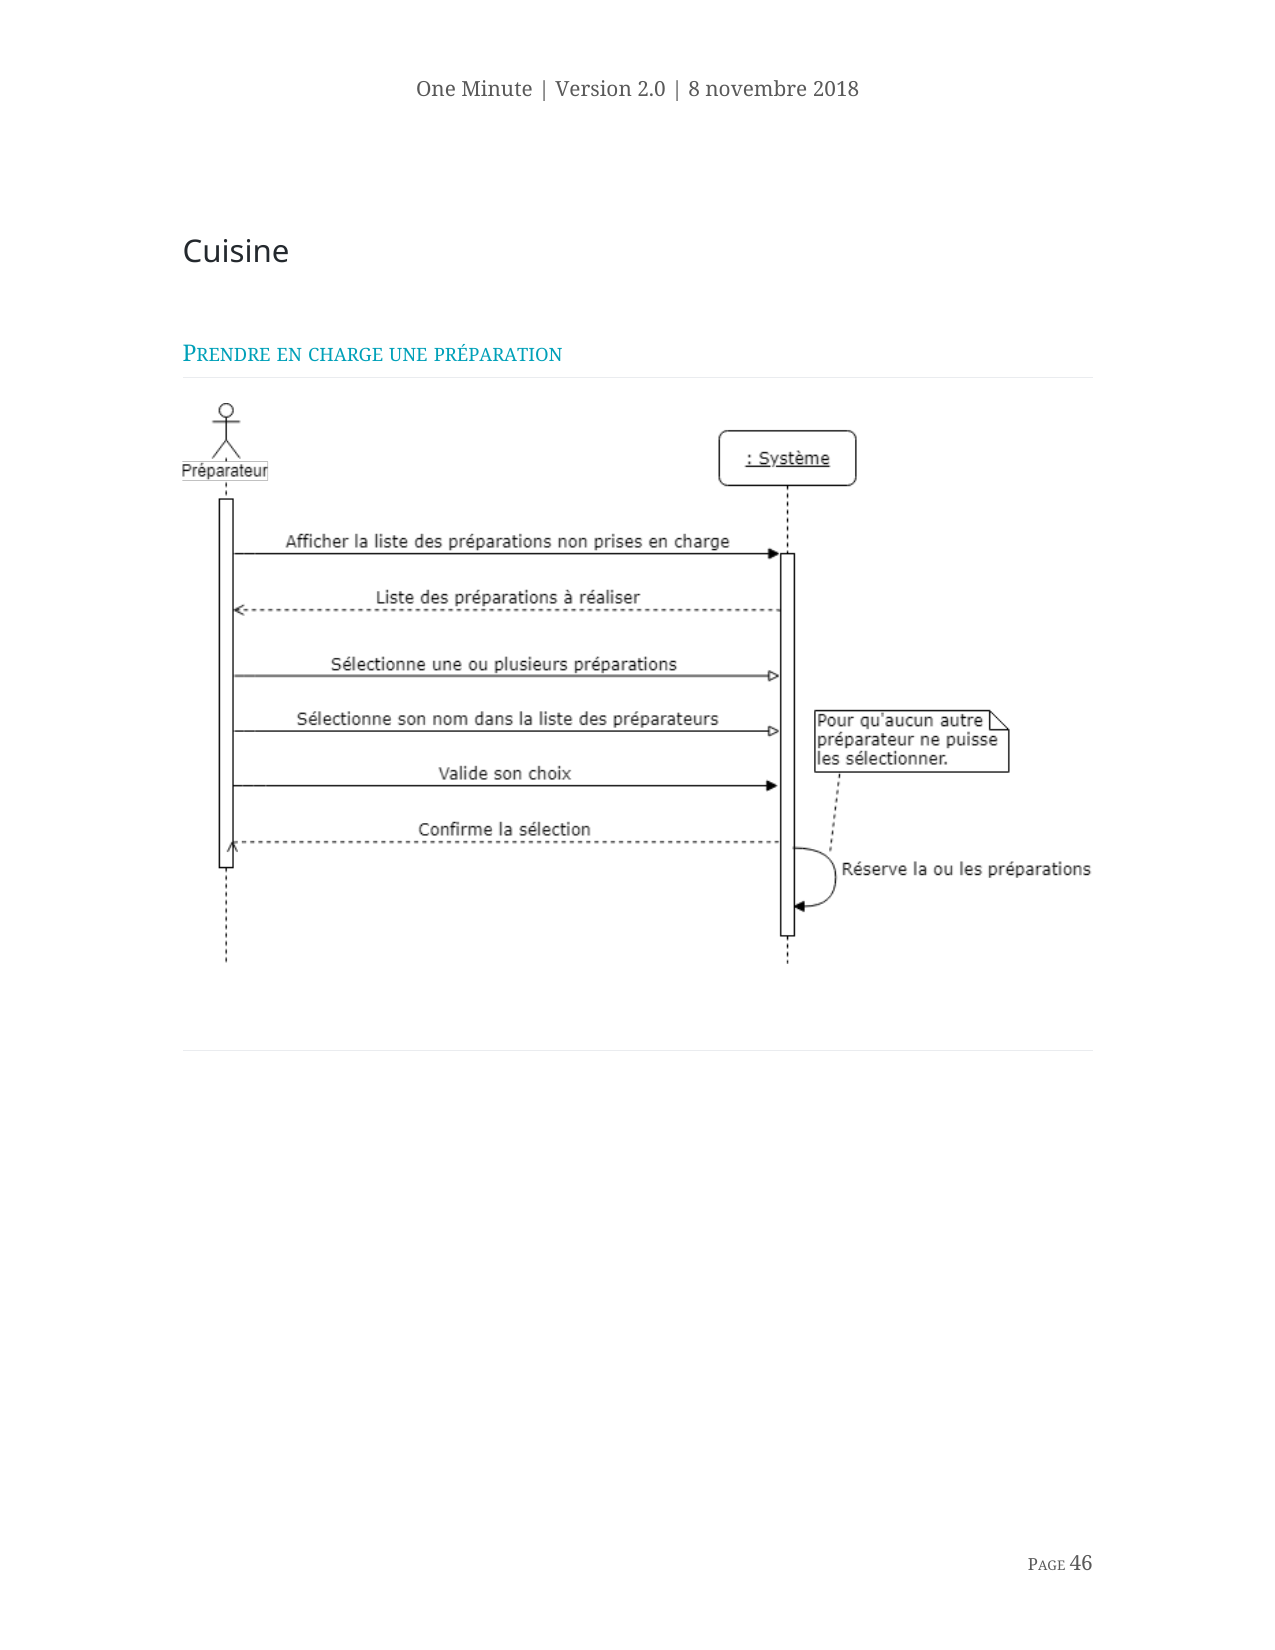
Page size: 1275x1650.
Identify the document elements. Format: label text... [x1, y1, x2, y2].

picture [182, 403, 1093, 964]
subtitle Cuisine [182, 229, 1093, 271]
subtitle Prendre en charge une préparation [182, 337, 1093, 378]
